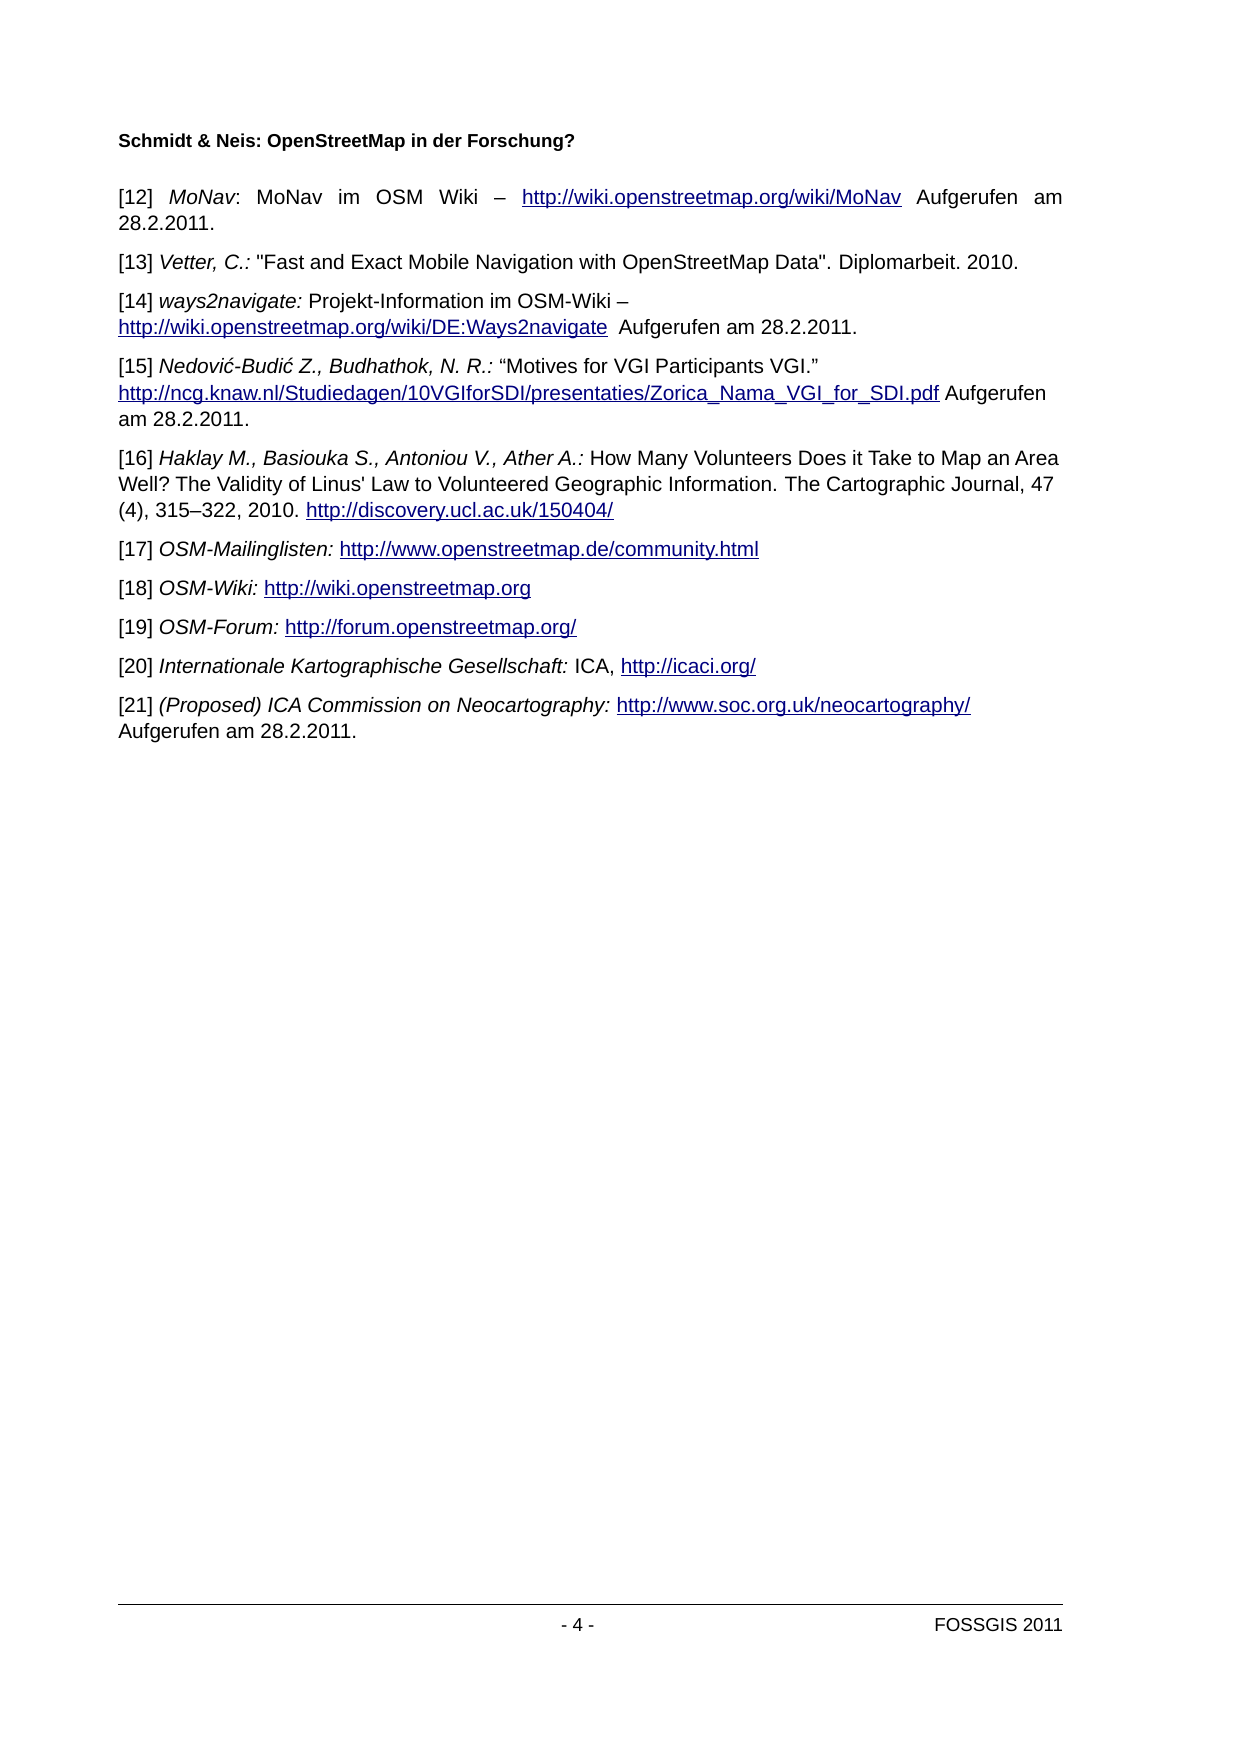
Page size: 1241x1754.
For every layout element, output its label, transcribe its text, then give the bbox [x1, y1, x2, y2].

text [13] Vetter, C.: "Fast and Exact Mobile Navigation with OpenStreetMap Data". Diplomarbeit. 2010. [118, 250, 1063, 274]
text [17] OSM-Mailinglisten: http://www.openstreetmap.de/community.html [118, 537, 1063, 561]
text [15] Nedović-Budić Z., Budhathok, N. R.: “Motives for VGI Participants VGI.” http://ncg.knaw.nl/Studiedagen/10VGIforSDI/presentaties/Zorica_Nama_VGI_for_SDI.pdf Aufgerufen am 28.2.2011. [118, 354, 1063, 431]
text [19] OSM-Forum: http://forum.openstreetmap.org/ [118, 615, 1063, 639]
text [20] Internationale Kartographische Gesellschaft: ICA, http://icaci.org/ [118, 654, 1063, 678]
text [12] MoNav: MoNav im OSM Wiki – http://wiki.openstreetmap.org/wiki/MoNav Aufgerufen am 28.2.2011. [118, 185, 1063, 235]
text [14] ways2navigate: Projekt-Information im OSM-Wiki – http://wiki.openstreetmap.org/wiki/DE:Ways2navigate Aufgerufen am 28.2.2011. [118, 289, 1063, 339]
text [18] OSM-Wiki: http://wiki.openstreetmap.org [118, 576, 1063, 600]
text [16] Haklay M., Basiouka S., Antoniou V., Ather A.: How Many Volunteers Does it Take to Map an Area Well? The Validity of Linus' Law to Volunteered Geographic Information. The Cartographic Journal, 47 (4), 315–322, 2010. http://discovery.ucl.ac.uk/150404/ [118, 446, 1063, 522]
text [21] (Proposed) ICA Commission on Neocartography: http://www.soc.org.uk/neocartography/ Aufgerufen am 28.2.2011. [118, 693, 1063, 743]
